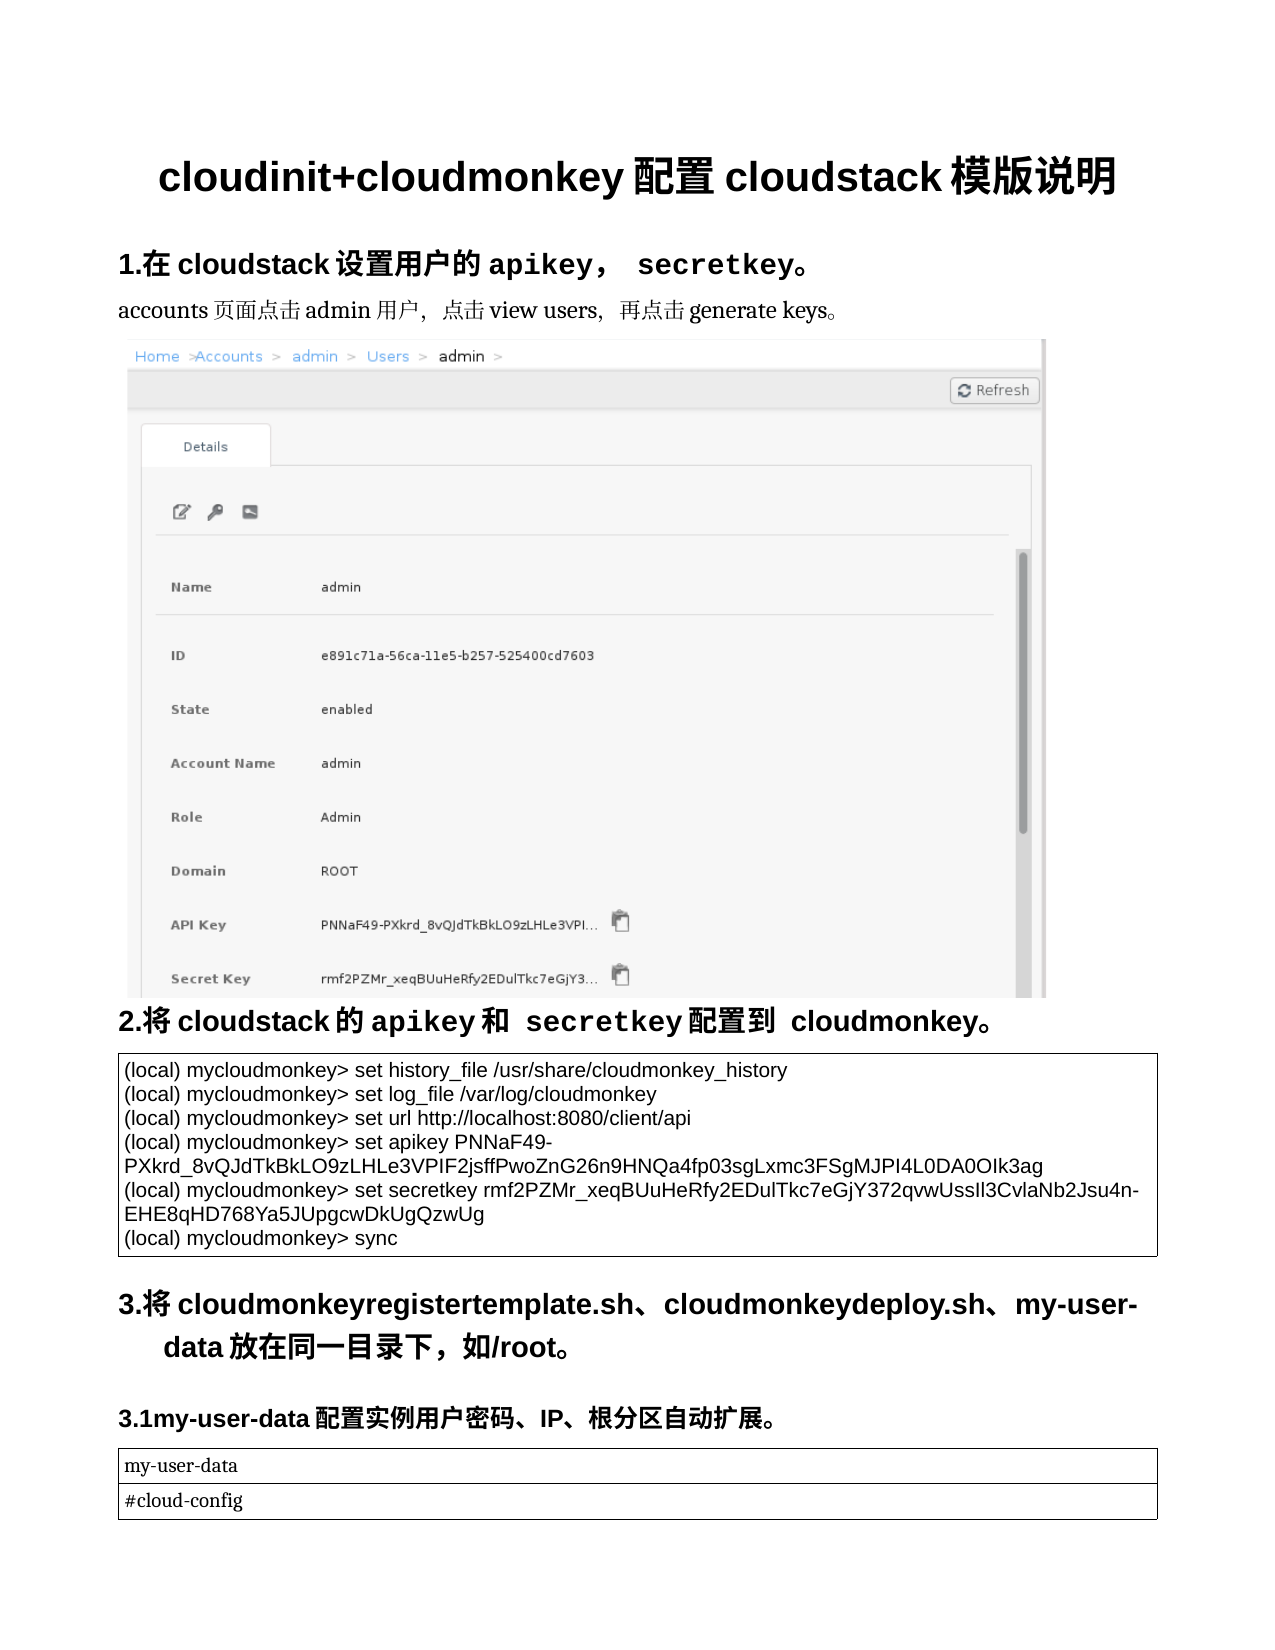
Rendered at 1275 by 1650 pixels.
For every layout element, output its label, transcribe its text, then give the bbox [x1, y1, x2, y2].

subtitle 3.将cloudmonkeyregistertemplate.sh、cloudmonkeydeploy.sh、my-user-data放在同一目录下，如/root。 [118, 1281, 1157, 1365]
subtitle 3.1my-user-data配置实例用户密码、IP、根分区自动扩展。 [118, 1399, 1157, 1435]
table_cell #cloud-config [119, 1484, 1157, 1518]
subtitle 1.在cloudstack设置用户的 apikey， secretkey。 [118, 241, 1157, 283]
picture [127, 339, 1047, 998]
table_header (local) mycloudmonkey> set history_file /usr/share/cloudmonkey_history (local) mycloudmonkey> set log_file /var/log/cloudmonkey (local) mycloudmonkey> set url http://localhost:8080/client/api (local) mycloudmonkey> set apikey PNNaF49-PXkrd_8vQJdTkBkLO9zLHLe3VPIF2jsffPwoZnG26n9HNQa4fp03sgLxmc3FSgMJPI4L0DA0OIk3ag (local) mycloudmonkey> set secretkey rmf2PZMr_xeqBUuHeRfy2EDulTkc7eGjY372qvwUssIl3CvlaNb2Jsu4n-EHE8qHD768Ya5JUpgcwDkUgQzwUg (local) mycloudmonkey> sync [119, 1054, 1157, 1256]
text accounts页面点击admin用户，点击view users，再点击generate keys。 [118, 296, 1157, 325]
title cloudinit+cloudmonkey配置cloudstack模版说明 [118, 143, 1157, 203]
table_header my-user-data [119, 1449, 1157, 1483]
subtitle 2.将cloudstack的apikey和 secretkey配置到 cloudmonkey。 [118, 350, 1157, 1040]
